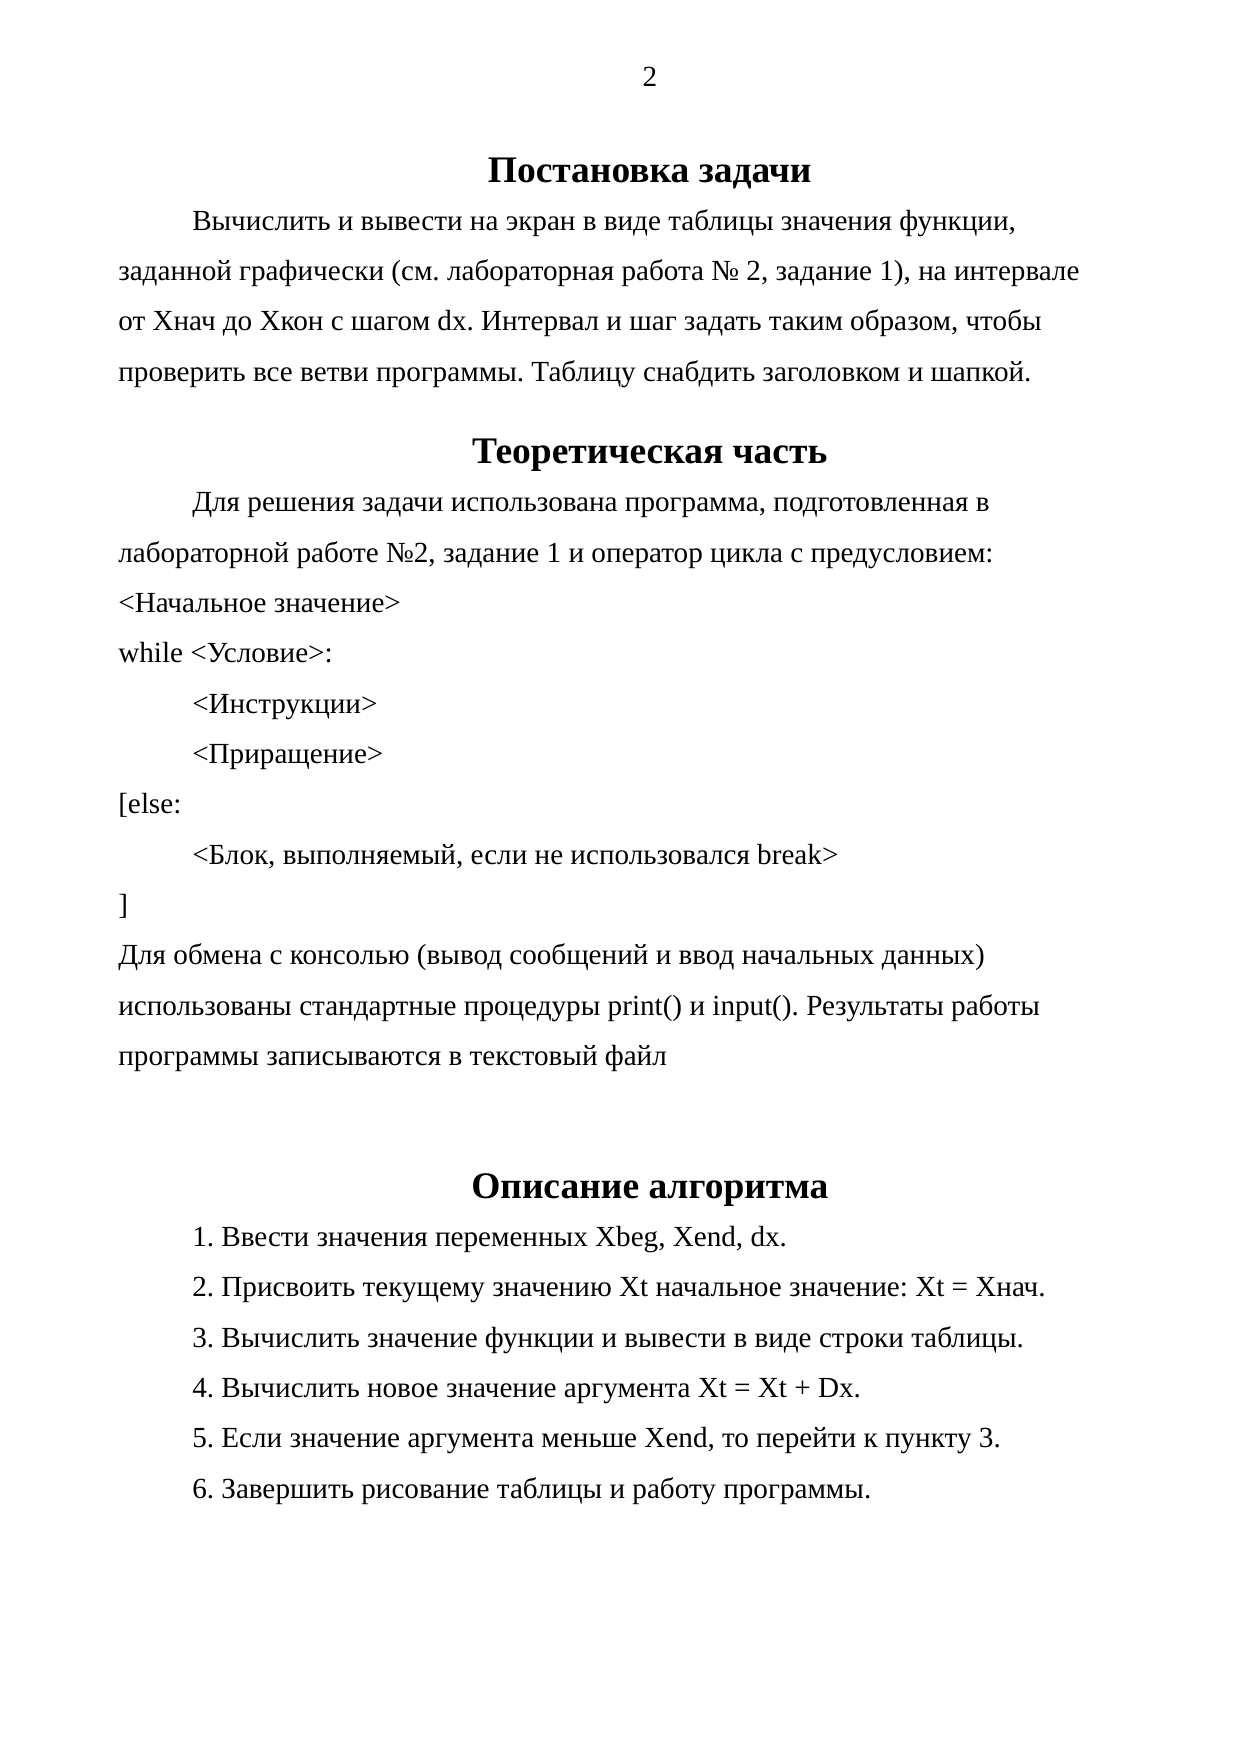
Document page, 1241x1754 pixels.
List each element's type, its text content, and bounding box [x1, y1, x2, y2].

list Завершить рисование таблицы и работу программы. [118, 1471, 1181, 1504]
subtitle Описание алгоритма [118, 1164, 1181, 1207]
text <Приращение> [118, 736, 1181, 770]
text Для обмена с консолью (вывод сообщений и ввод начальных данных) [118, 937, 1181, 971]
text программы записываются в текстовый файл [118, 1038, 1181, 1072]
subtitle Теоретическая часть [118, 429, 1181, 472]
list Ввести значения переменных Xbeg, Xend, dx. [118, 1219, 1181, 1253]
text [else: [118, 786, 1181, 820]
text использованы стандартные процедуры print() и input(). Результаты работы [118, 988, 1181, 1021]
text от Xнач до Xкон с шагом dx. Интервал и шаг задать таким образом, чтобы [118, 303, 1181, 337]
list Присвоить текущему значению Xt начальное значение: Xt = Xнач. [118, 1269, 1181, 1303]
subtitle Постановка задачи [118, 147, 1181, 190]
text заданной графически (см. лабораторная работа № 2, задание 1), на интервале [118, 253, 1181, 287]
text ] [118, 887, 1181, 921]
text while <Условие>: [118, 636, 1181, 669]
text лабораторной работе №2, задание 1 и оператор цикла с предусловием: [118, 535, 1181, 568]
text Вычислить и вывести на экран в виде таблицы значения функции, [118, 203, 1181, 236]
list Вычислить новое значение аргумента Xt = Xt + Dx. [118, 1370, 1181, 1404]
list Если значение аргумента меньше Xend, то перейти к пункту 3. [118, 1421, 1181, 1454]
text <Инструкции> [118, 686, 1181, 719]
text <Начальное значение> [118, 585, 1181, 619]
text проверить все ветви программы. Таблицу снабдить заголовком и шапкой. [118, 354, 1181, 387]
text <Блок, выполняемый, если не использовался break> [118, 837, 1181, 870]
list Вычислить значение функции и вывести в виде строки таблицы. [118, 1320, 1181, 1353]
text Для решения задачи использована программа, подготовленная в [118, 484, 1181, 518]
